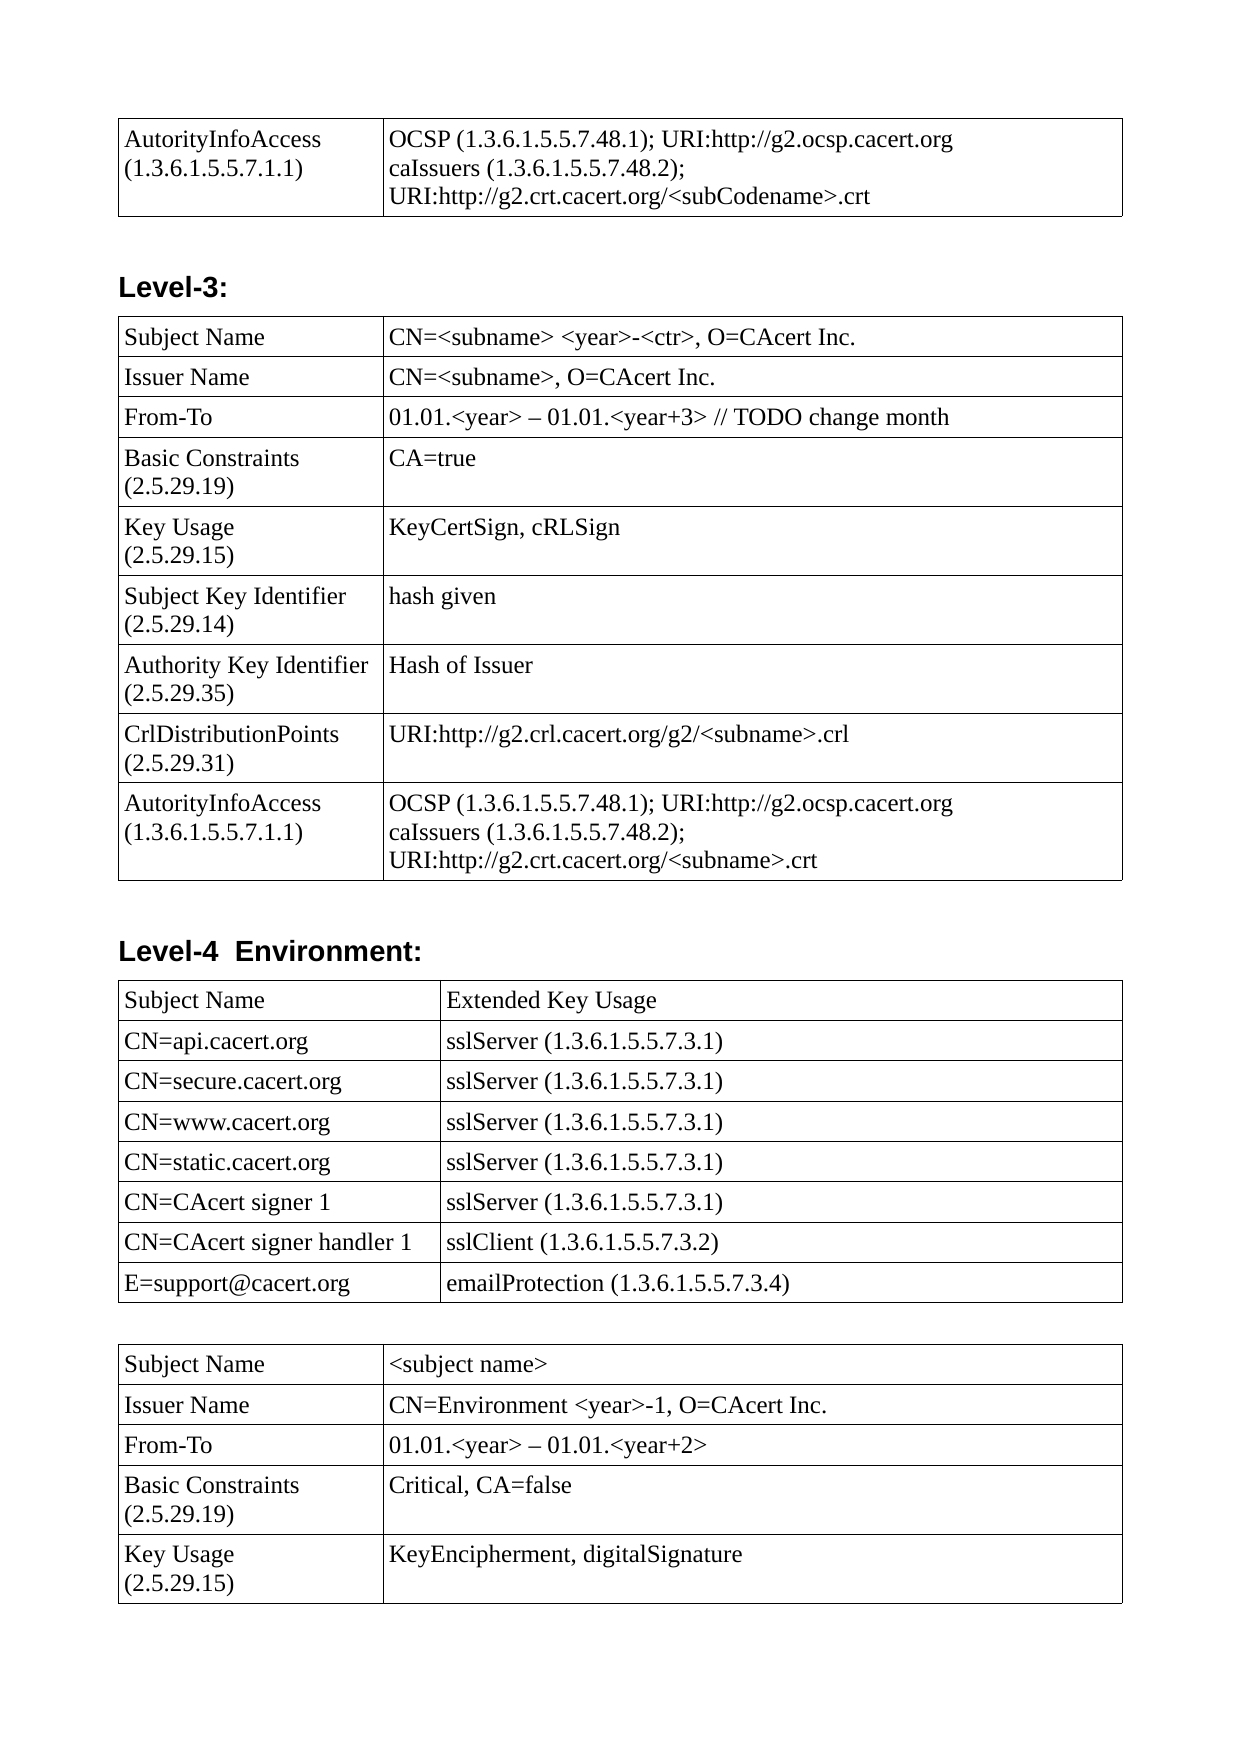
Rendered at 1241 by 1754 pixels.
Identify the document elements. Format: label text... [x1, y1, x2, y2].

table_cell KeyCertSign, cRLSign [384, 507, 1122, 575]
table_cell OCSP (1.3.6.1.5.5.7.48.1); URI:http://g2.ocsp.cacert.org caIssuers (1.3.6.1.5.5.7.48.2); URI:http://g2.crt.cacert.org/<subname>.crt [384, 783, 1122, 880]
table_header Subject Name [119, 981, 440, 1020]
table_cell CN=www.cacert.org [119, 1102, 440, 1141]
table_cell KeyEncipherment, digitalSignature [384, 1535, 1122, 1603]
table_cell sslClient (1.3.6.1.5.5.7.3.2) [441, 1223, 1122, 1262]
table_cell OCSP (1.3.6.1.5.5.7.48.1); URI:http://g2.ocsp.cacert.org caIssuers (1.3.6.1.5.5.7.48.2); URI:http://g2.crt.cacert.org/<subCodename>.crt [384, 119, 1122, 216]
subtitle Level-4 Environment: [118, 934, 1122, 967]
table_cell Authority Key Identifier (2.5.29.35) [119, 645, 383, 713]
table_cell CrlDistributionPoints (2.5.29.31) [119, 714, 383, 782]
table_cell Key Usage (2.5.29.15) [119, 1535, 383, 1603]
subtitle Level-3: [118, 270, 1122, 303]
table_cell Basic Constraints (2.5.29.19) [119, 438, 383, 506]
table_header Subject Name [119, 317, 383, 356]
table_cell sslServer (1.3.6.1.5.5.7.3.1) [441, 1021, 1122, 1060]
table_header Extended Key Usage [441, 981, 1122, 1020]
table_cell AutorityInfoAccess (1.3.6.1.5.5.7.1.1) [119, 119, 383, 216]
table_cell AutorityInfoAccess (1.3.6.1.5.5.7.1.1) [119, 783, 383, 880]
table_cell Issuer Name [119, 357, 383, 396]
table_cell 01.01.<year> – 01.01.<year+2> [384, 1425, 1122, 1464]
table_cell Hash of Issuer [384, 645, 1122, 713]
table_cell Key Usage (2.5.29.15) [119, 507, 383, 575]
table_cell CN=CAcert signer handler 1 [119, 1223, 440, 1262]
table_cell CN=static.cacert.org [119, 1142, 440, 1181]
table_cell Basic Constraints (2.5.29.19) [119, 1466, 383, 1534]
table_cell sslServer (1.3.6.1.5.5.7.3.1) [441, 1182, 1122, 1222]
table_cell Subject Key Identifier (2.5.29.14) [119, 576, 383, 644]
table_cell From-To [119, 1425, 383, 1464]
table_cell CN=CAcert signer 1 [119, 1182, 440, 1222]
table_cell CN=secure.cacert.org [119, 1061, 440, 1101]
table_cell Critical, CA=false [384, 1466, 1122, 1534]
table_cell sslServer (1.3.6.1.5.5.7.3.1) [441, 1142, 1122, 1181]
table_cell sslServer (1.3.6.1.5.5.7.3.1) [441, 1102, 1122, 1141]
table_cell CN=<subname>, O=CAcert Inc. [384, 357, 1122, 396]
table_header Subject Name [119, 1345, 383, 1384]
table_cell CA=true [384, 438, 1122, 506]
table_cell emailProtection (1.3.6.1.5.5.7.3.4) [441, 1263, 1122, 1302]
table_cell From-To [119, 397, 383, 437]
table_cell hash given [384, 576, 1122, 644]
table_cell E=support@cacert.org [119, 1263, 440, 1302]
table_cell URI:http://g2.crl.cacert.org/g2/<subname>.crl [384, 714, 1122, 782]
table_cell sslServer (1.3.6.1.5.5.7.3.1) [441, 1061, 1122, 1101]
table_header <subject name> [384, 1345, 1122, 1384]
table_header CN=<subname> <year>-<ctr>, O=CAcert Inc. [384, 317, 1122, 356]
table_cell CN=api.cacert.org [119, 1021, 440, 1060]
table_cell CN=Environment <year>-1, O=CAcert Inc. [384, 1385, 1122, 1424]
table_cell Issuer Name [119, 1385, 383, 1424]
table_cell 01.01.<year> – 01.01.<year+3> // TODO change month [384, 397, 1122, 437]
